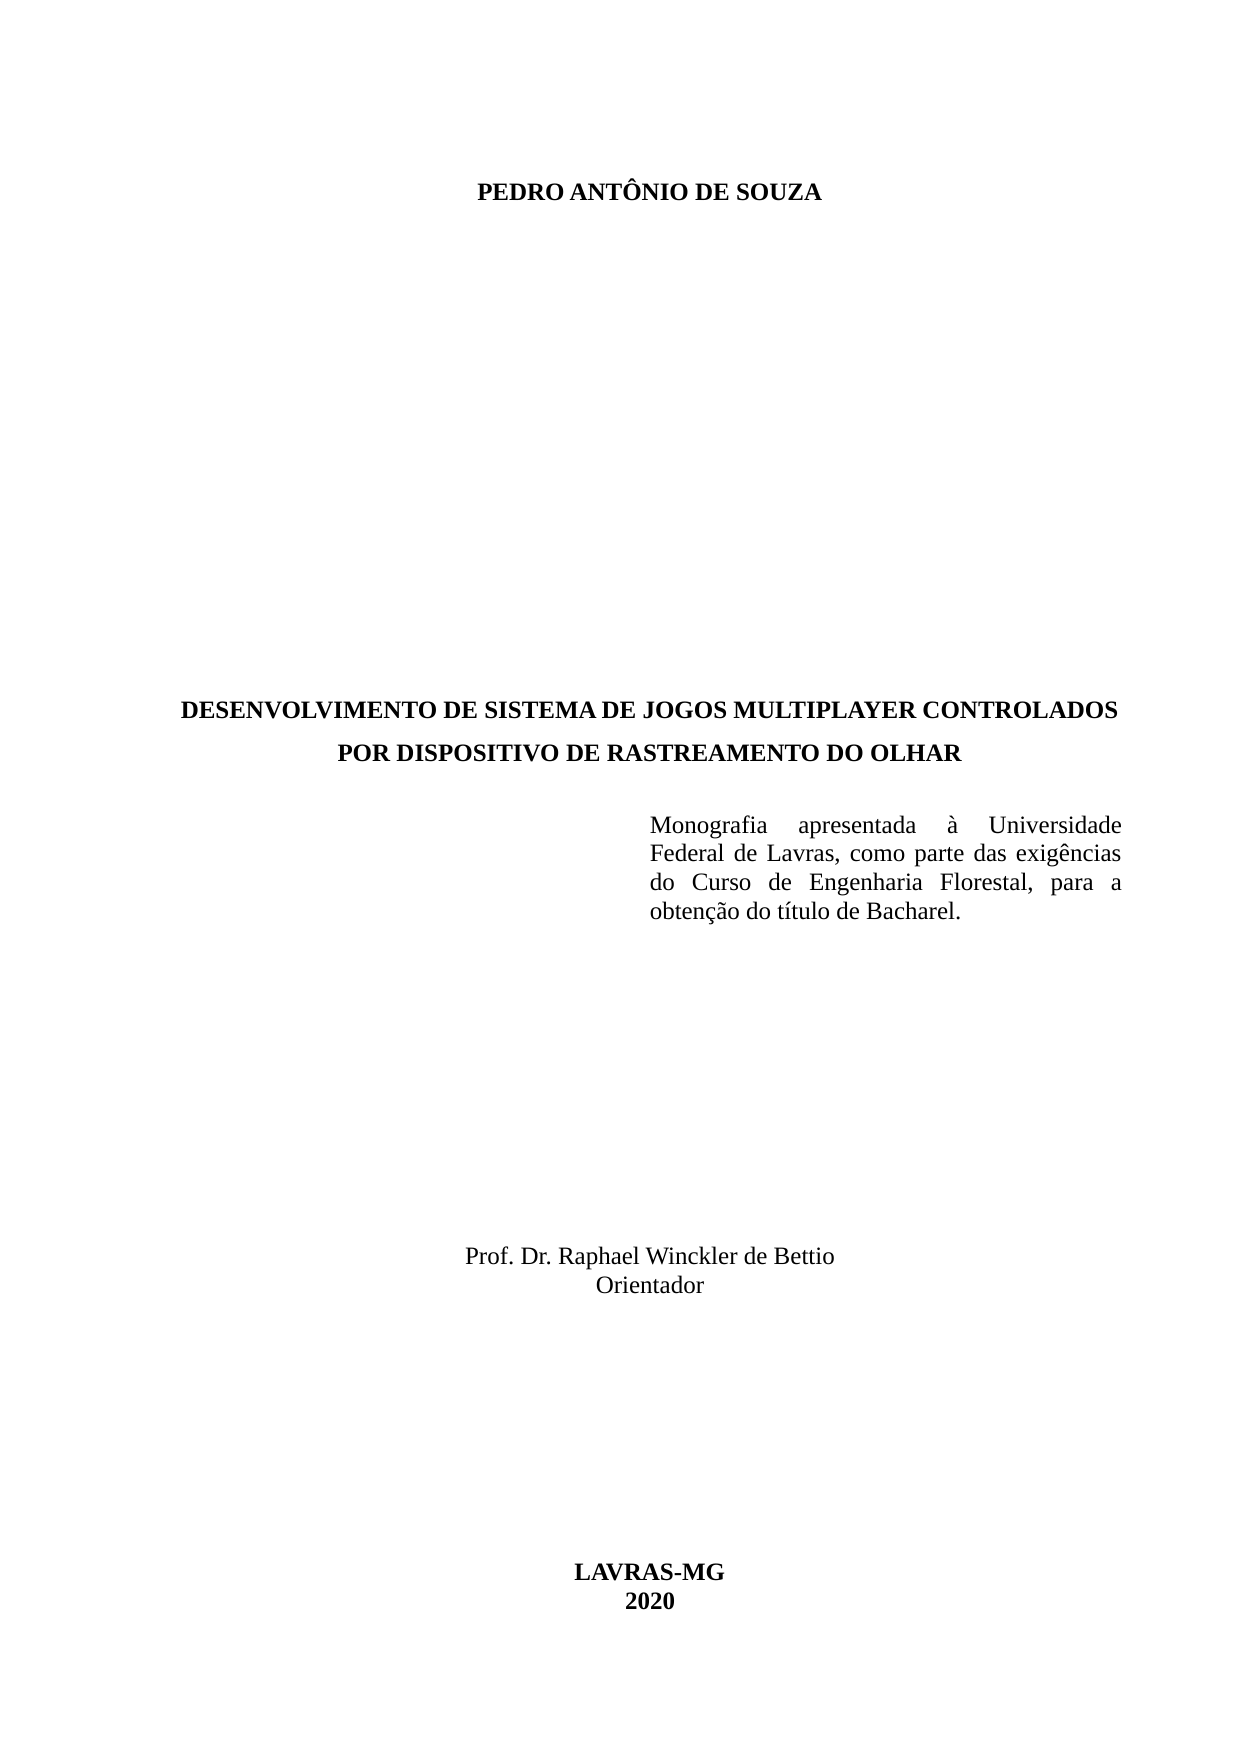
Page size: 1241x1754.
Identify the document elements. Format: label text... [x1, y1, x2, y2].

text Prof. Dr. Raphael Winckler de Bettio Orientador [177, 1241, 1122, 1298]
text PEDRO ANTÔNIO DE SOUZA [177, 177, 1122, 206]
text 2020 [177, 1586, 1122, 1615]
text DESENVOLVIMENTO DE SISTEMA DE JOGOS MULTIPLAYER CONTROLADOS POR DISPOSITIVO DE RASTREAMENTO DO OLHAR [177, 695, 1122, 767]
text LAVRAS-MG [177, 1557, 1122, 1586]
text Monografia apresentada à Universidade Federal de Lavras, como parte das exigências do Curso de Engenharia Florestal, para a obtenção do título de Bacharel. [649, 810, 1122, 925]
